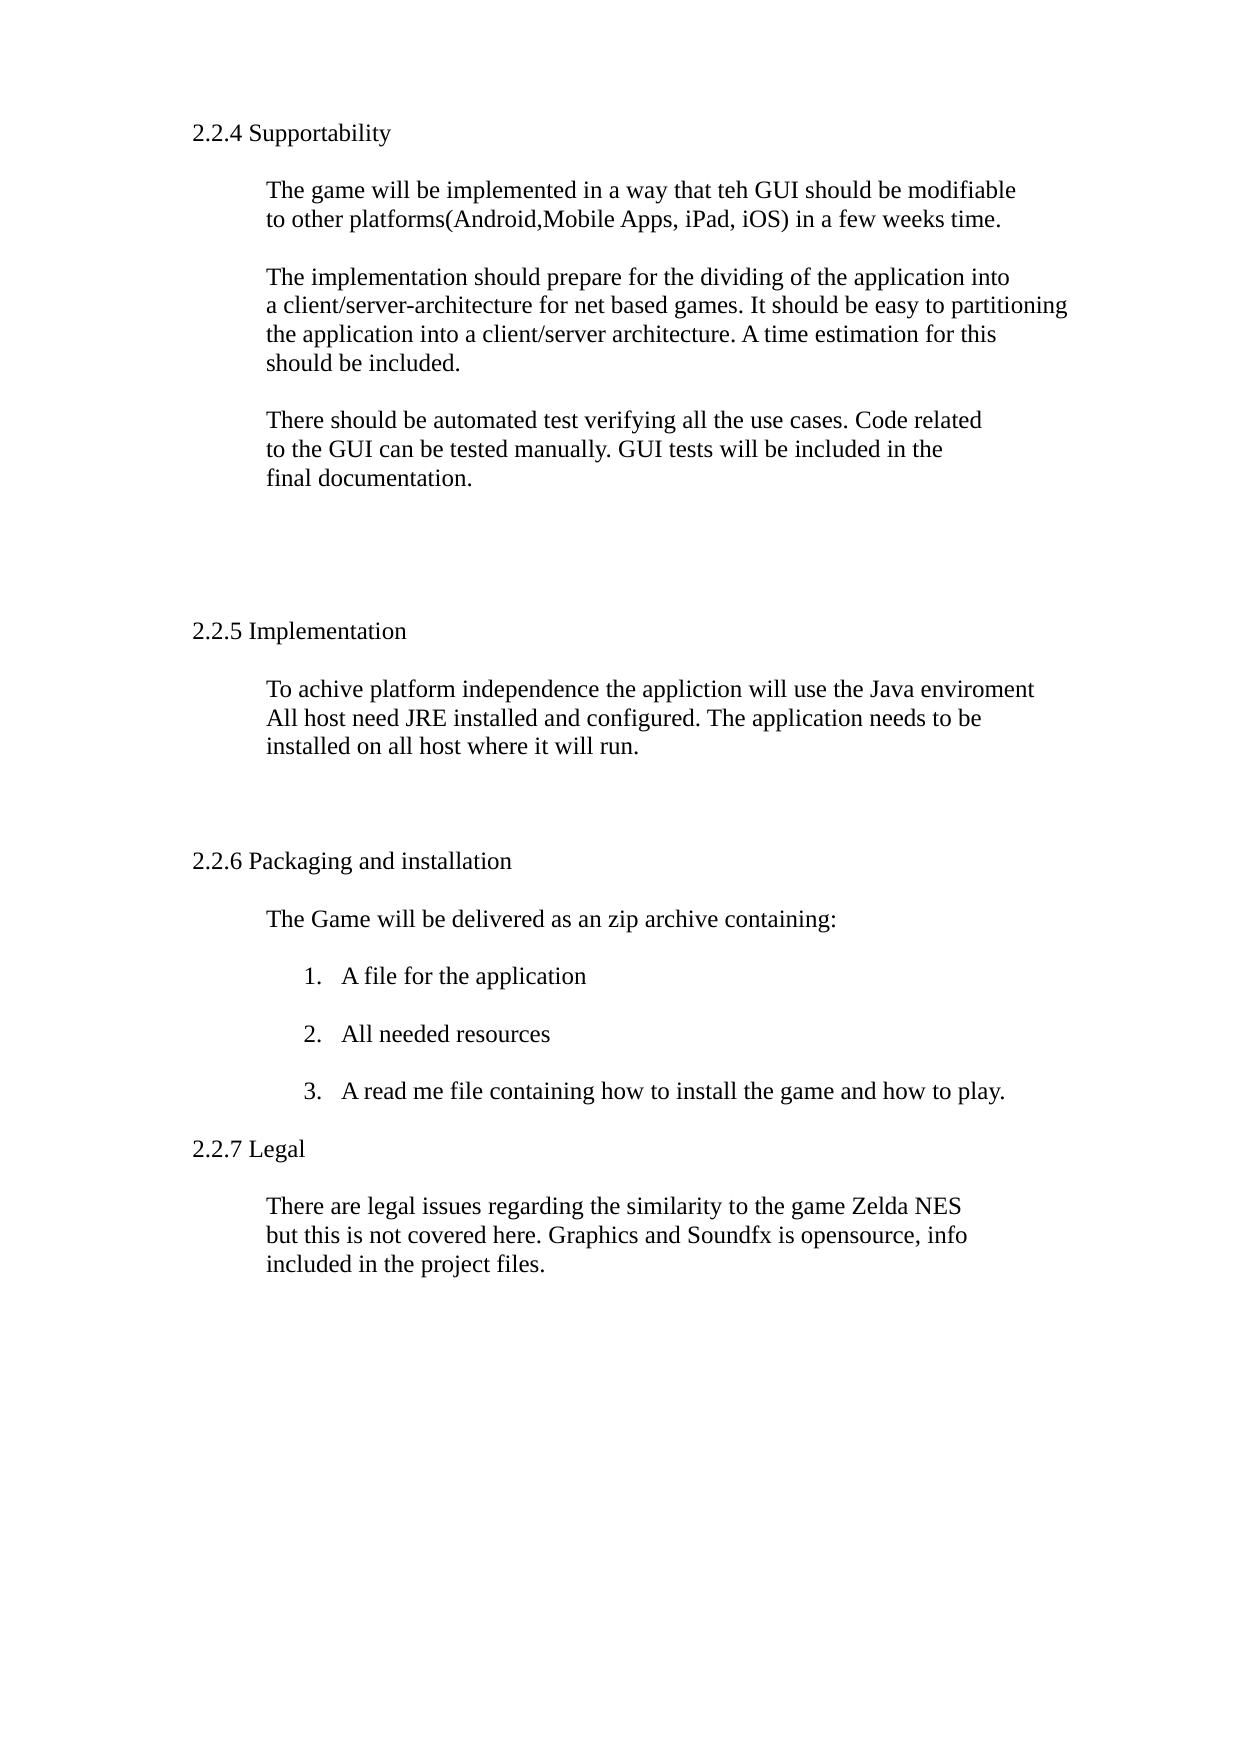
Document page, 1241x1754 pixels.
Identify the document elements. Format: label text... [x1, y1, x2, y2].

text installed on all host where it will run. [118, 731, 1122, 760]
text 2.2.6 Packaging and installation [118, 846, 1122, 875]
text The Game will be delivered as an zip archive containing: [118, 904, 1122, 933]
list All needed resources [303, 1019, 1122, 1048]
text to other platforms(Android,Mobile Apps, iPad, iOS) in a few weeks time. [118, 204, 1122, 233]
list A read me file containing how to install the game and how to play. [303, 1076, 1122, 1105]
text included in the project files. [118, 1249, 1122, 1278]
text All host need JRE installed and configured. The application needs to be [118, 703, 1122, 731]
list A file for the application [303, 961, 1122, 990]
text The game will be implemented in a way that teh GUI should be modifiable [118, 176, 1122, 204]
text but this is not covered here. Graphics and Soundfx is opensource, info [118, 1220, 1122, 1249]
text The implementation should prepare for the dividing of the application into [118, 262, 1122, 291]
text final documentation. [118, 463, 1122, 492]
text the application into a client/server architecture. A time estimation for this [118, 319, 1122, 348]
text To achive platform independence the appliction will use the Java enviroment [118, 674, 1122, 703]
text to the GUI can be tested manually. GUI tests will be included in the [118, 434, 1122, 463]
text 2.2.4 Supportability [118, 118, 1122, 147]
text should be included. [118, 348, 1122, 377]
text 2.2.5 Implementation [118, 616, 1122, 645]
text a client/server-architecture for net based games. It should be easy to partitioning [118, 291, 1122, 319]
text 2.2.7 Legal [118, 1134, 1122, 1163]
text There are legal issues regarding the similarity to the game Zelda NES [118, 1191, 1122, 1220]
text There should be automated test verifying all the use cases. Code related [118, 406, 1122, 434]
